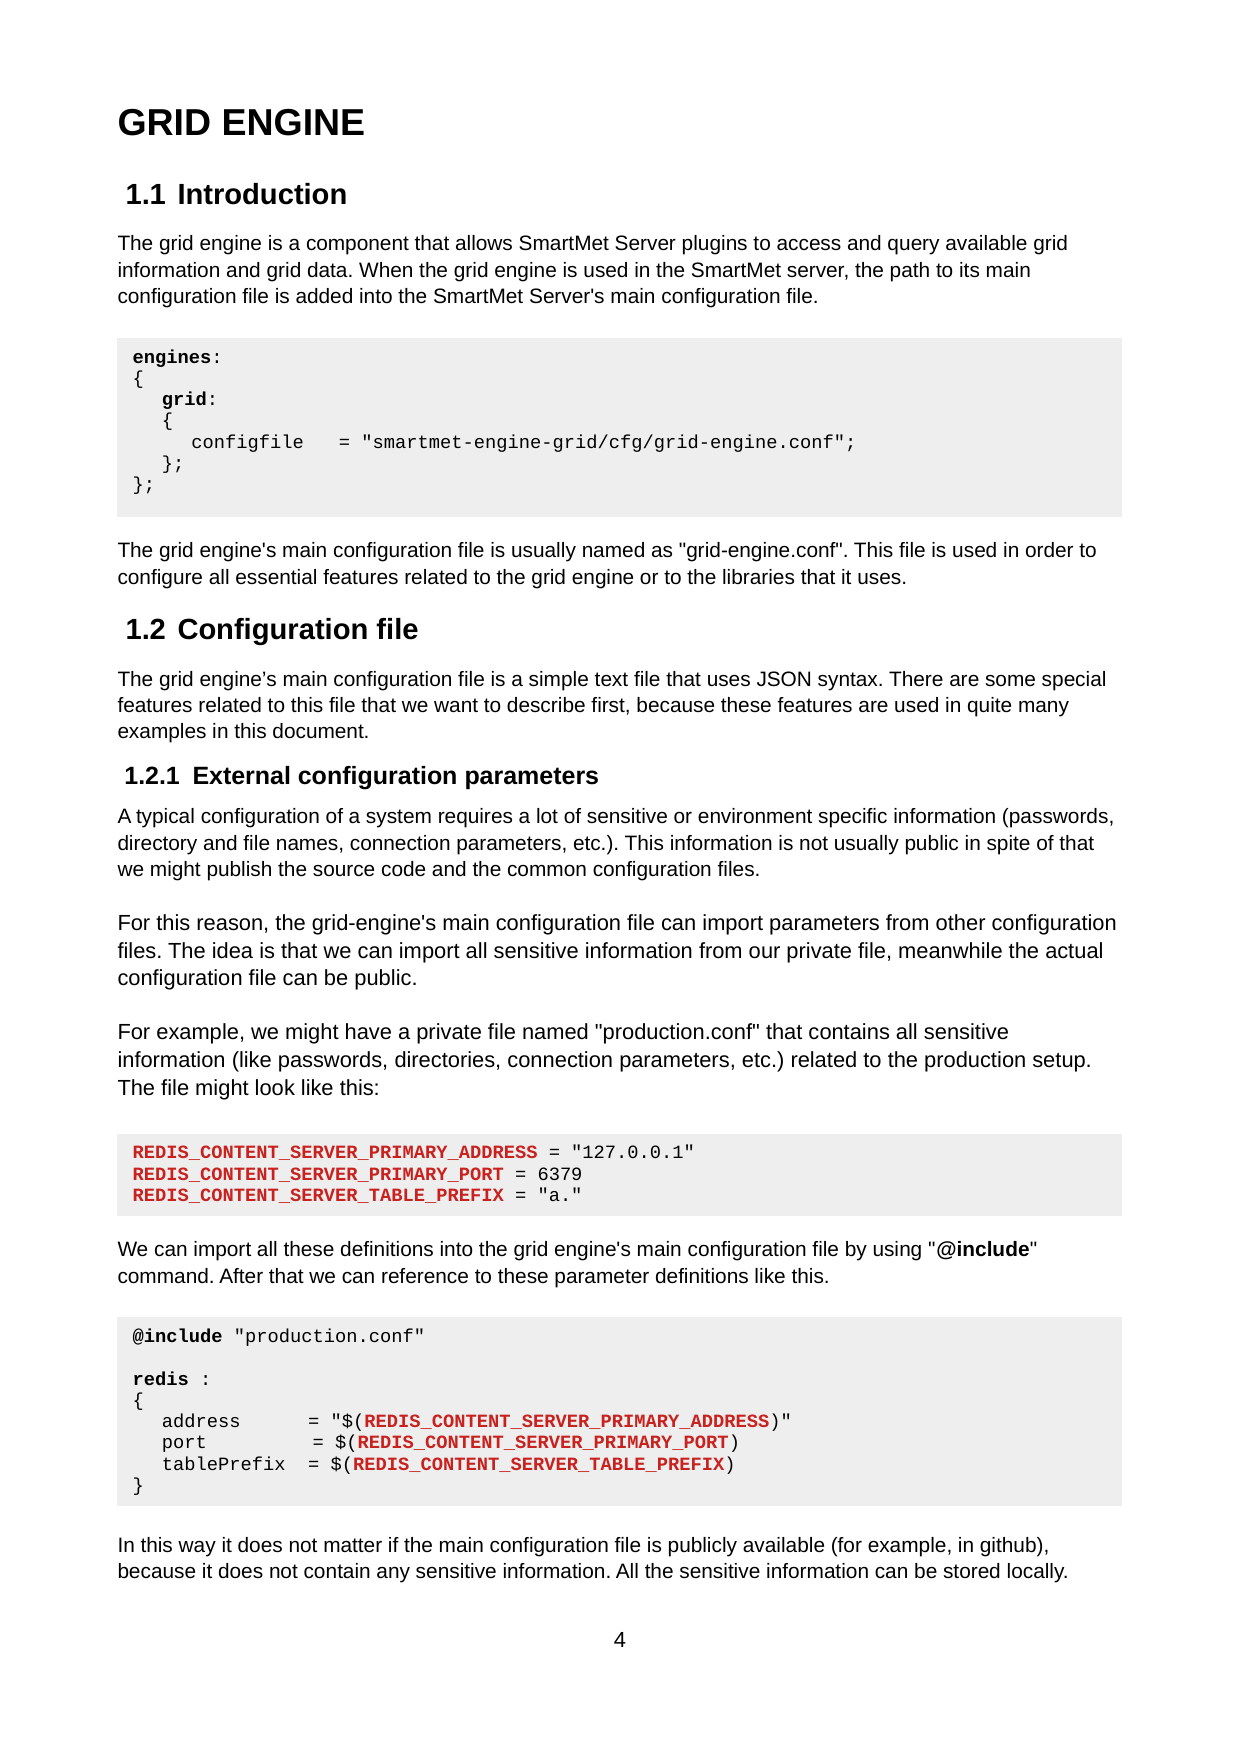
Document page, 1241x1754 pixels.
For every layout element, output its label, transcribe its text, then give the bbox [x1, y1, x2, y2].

text A typical configuration of a system requires a lot of sensitive or environment specific information (passwords, directory and file names, connection parameters, etc.). This information is not usually public in spite of that we might publish the source code and the common configuration files. [117, 804, 1122, 881]
text REDIS_CONTENT_SERVER_PRIMARY_PORT = 6379 [117, 1164, 1122, 1186]
text The grid engine’s main configuration file is a simple text file that uses JSON syntax. There are some special features related to this file that we want to describe first, because these features are used in quite many examples in this document. [117, 667, 1122, 743]
text We can import all these definitions into the grid engine's main configuration file by using "@include" command. After that we can reference to these parameter definitions like this. [117, 1237, 1122, 1287]
text The grid engine is a component that allows SmartMet Server plugins to access and query available grid information and grid data. When the grid engine is used in the SmartMet server, the path to its main configuration file is added into the SmartMet Server's main configuration file. [117, 231, 1122, 308]
text In this way it does not matter if the main configuration file is publicly available (for example, in github), because it does not contain any sensitive information. All the sensitive information can be stored locally. [117, 1533, 1122, 1583]
text @include "production.conf" [117, 1327, 1122, 1348]
text address = "$(REDIS_CONTENT_SERVER_PRIMARY_ADDRESS)" [117, 1412, 1122, 1433]
subtitle GRID ENGINE [117, 100, 1122, 143]
text tablePrefix = $(REDIS_CONTENT_SERVER_TABLE_PREFIX) [117, 1454, 1122, 1476]
text redis : [117, 1369, 1122, 1391]
text REDIS_CONTENT_SERVER_TABLE_PREFIX = "a." [117, 1186, 1122, 1207]
subtitle Configuration file [117, 612, 1122, 646]
subtitle External configuration parameters [117, 761, 1122, 789]
text For this reason, the grid-engine's main configuration file can import parameters from other configuration files. The idea is that we can import all sensitive information from our private file, meanwhile the actual configuration file can be public. [117, 910, 1122, 990]
text } [117, 1476, 1122, 1497]
text { [117, 1391, 1122, 1412]
text engines: { grid: { configfile = "smartmet-engine-grid/cfg/grid-engine.conf"; }; }; [117, 347, 1122, 517]
text port = $(REDIS_CONTENT_SERVER_PRIMARY_PORT) [117, 1433, 1122, 1454]
text For example, we might have a private file named "production.conf" that contains all sensitive information (like passwords, directories, connection parameters, etc.) related to the production setup. The file might look like this: [117, 1019, 1122, 1100]
text The grid engine's main configuration file is usually named as "grid-engine.conf". This file is used in order to configure all essential features related to the grid engine or to the libraries that it uses. [117, 538, 1122, 588]
text REDIS_CONTENT_SERVER_PRIMARY_ADDRESS = "127.0.0.1" [117, 1143, 1122, 1164]
subtitle Introduction [117, 177, 1122, 210]
